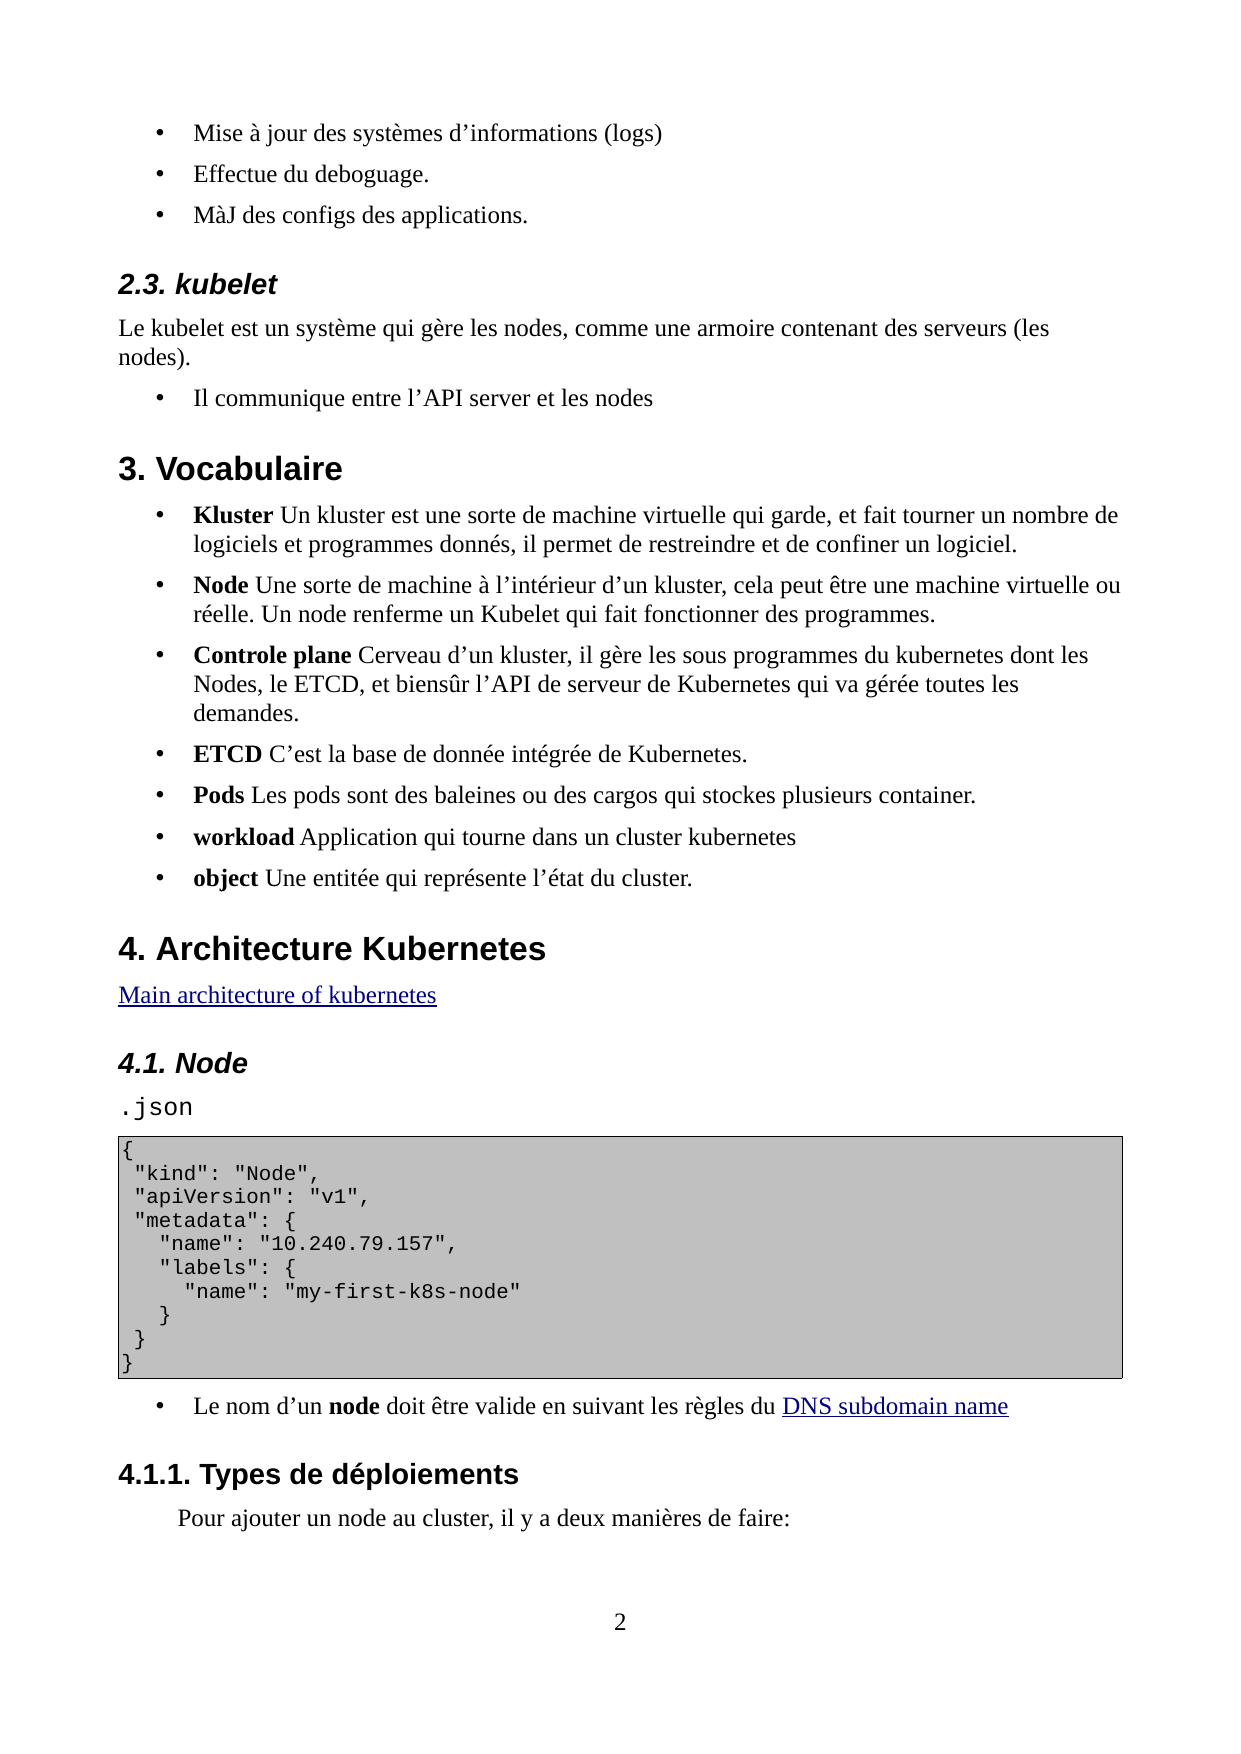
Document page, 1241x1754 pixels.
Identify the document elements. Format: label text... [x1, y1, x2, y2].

subtitle Types de déploiements [118, 1457, 1122, 1491]
list Kluster Un kluster est une sorte de machine virtuelle qui garde, et fait tourner un nombre de logiciels et programmes donnés, il permet de restreindre et de confiner un logiciel. [156, 500, 1122, 558]
list ETCD C’est la base de donnée intégrée de Kubernetes. [156, 739, 1122, 768]
text "kind": "Node", [119, 1159, 1122, 1183]
list Mise à jour des systèmes d’informations (logs) [156, 118, 1122, 147]
text } [119, 1301, 1122, 1325]
list object Une entitée qui représente l’état du cluster. [156, 863, 1122, 892]
text Le kubelet est un système qui gère les nodes, comme une armoire contenant des serveurs (les nodes). [118, 313, 1122, 370]
list MàJ des configs des applications. [156, 201, 1122, 229]
text "name": "10.240.79.157", [119, 1230, 1122, 1254]
subtitle kubelet [118, 267, 1122, 300]
text .json [118, 1092, 1122, 1123]
text "labels": { [119, 1254, 1122, 1278]
text "name": "my-first-k8s-node" [119, 1278, 1122, 1301]
text "metadata": { [119, 1207, 1122, 1230]
subtitle Node [118, 1046, 1122, 1080]
list Pods Les pods sont des baleines ou des cargos qui stockes plusieurs container. [156, 780, 1122, 809]
text } [119, 1325, 1122, 1349]
list Node Une sorte de machine à l’intérieur d’un kluster, cela peut être une machine virtuelle ou réelle. Un node renferme un Kubelet qui fait fonctionner des programmes. [156, 570, 1122, 628]
text Pour ajouter un node au cluster, il y a deux manières de faire: [177, 1503, 1063, 1532]
text { [119, 1137, 1122, 1159]
text "apiVersion": "v1", [119, 1183, 1122, 1207]
subtitle Vocabulaire [118, 449, 1122, 488]
list Effectue du deboguage. [156, 159, 1122, 188]
list Le nom d’un node doit être valide en suivant les règles du DNS subdomain name [156, 1391, 1122, 1419]
text Main architecture of kubernetes [118, 980, 1122, 1009]
list workload Application qui tourne dans un cluster kubernetes [156, 822, 1122, 850]
text } [119, 1349, 1122, 1378]
list Il communique entre l’API server et les nodes [156, 383, 1122, 412]
list Controle plane Cerveau d’un kluster, il gère les sous programmes du kubernetes dont les Nodes, le ETCD, et biensûr l’API de serveur de Kubernetes qui va gérée toutes les demandes. [156, 640, 1122, 727]
subtitle Architecture Kubernetes [118, 929, 1122, 968]
